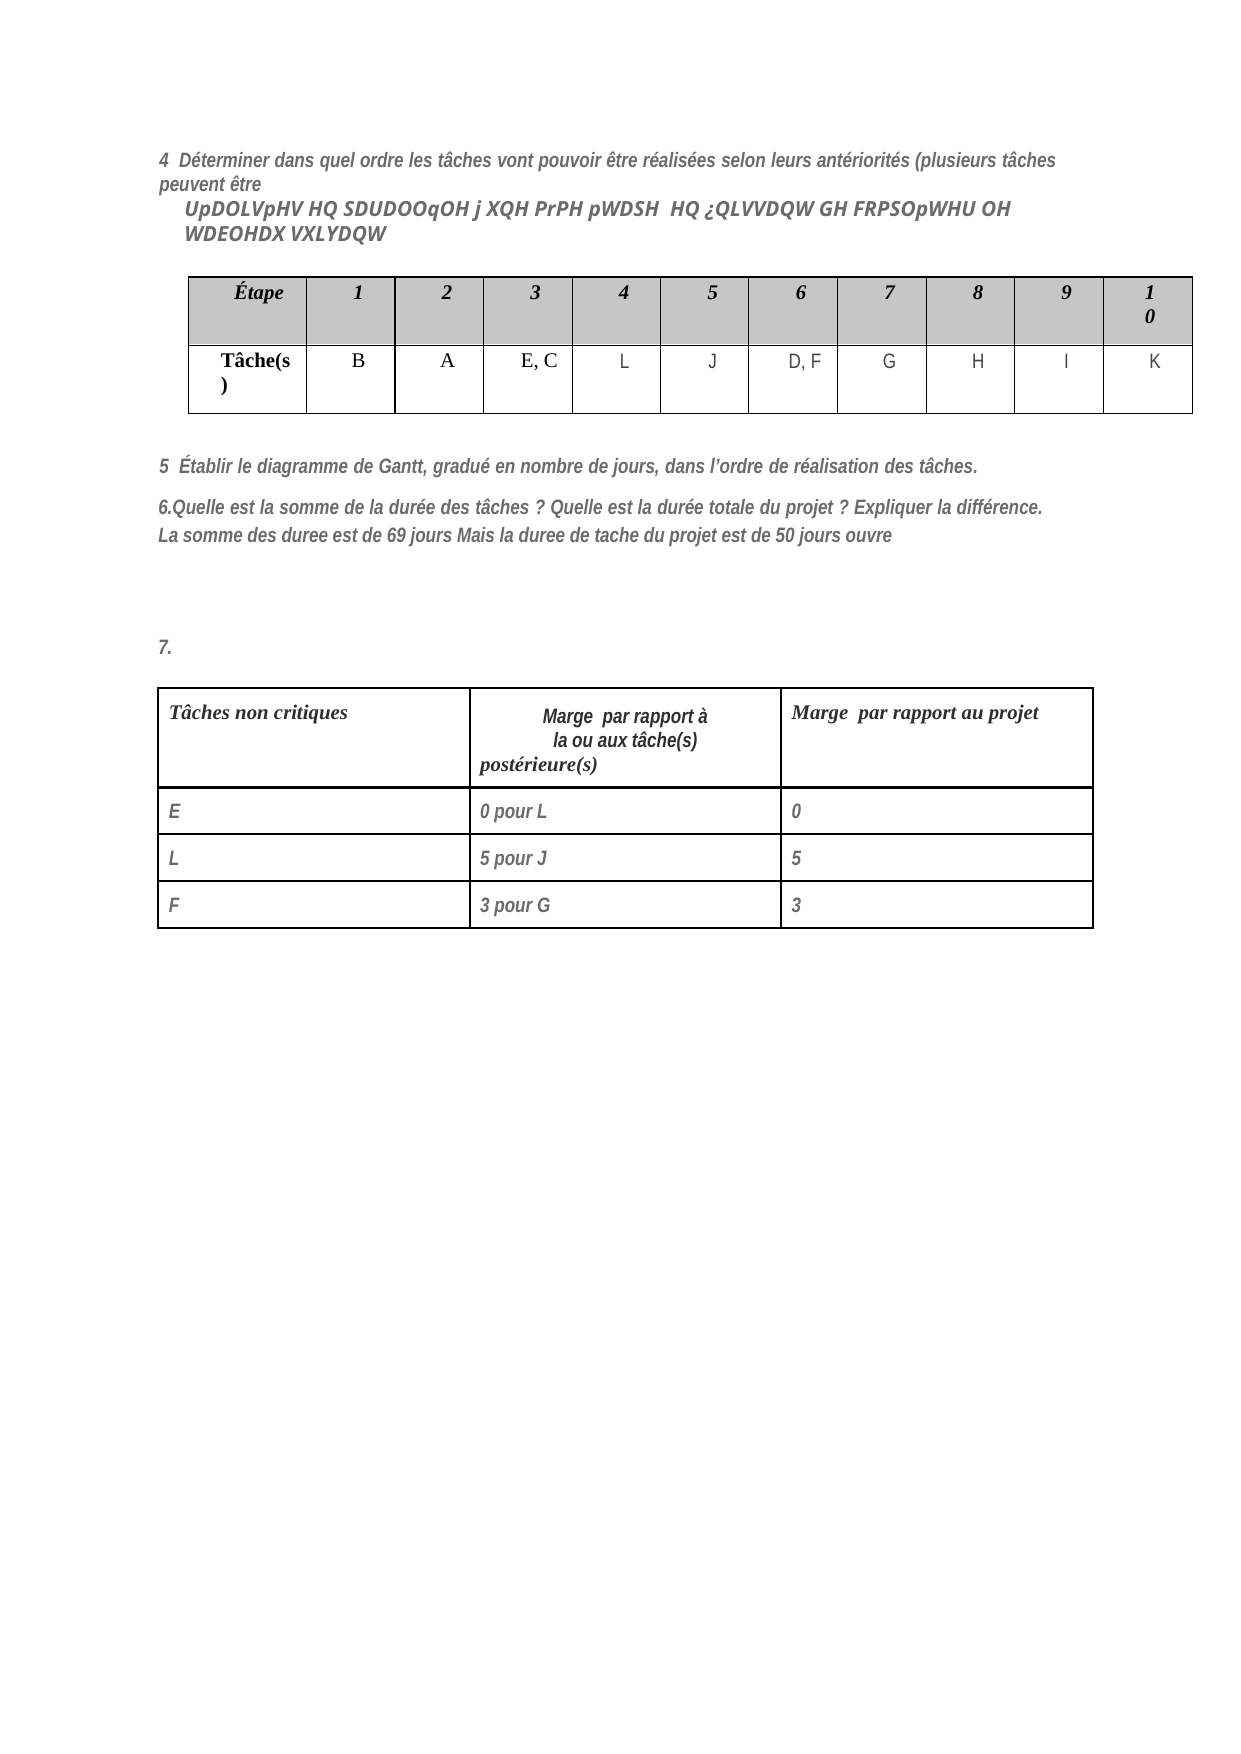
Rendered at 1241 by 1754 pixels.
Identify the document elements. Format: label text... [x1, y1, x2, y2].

table_header 1 [307, 278, 394, 344]
table_header 7 [838, 278, 926, 344]
table_cell L [159, 835, 469, 880]
table_header 4 [573, 278, 660, 344]
table_header 10 [1104, 278, 1192, 344]
text La somme des duree est de 69 jours Mais la duree de tache du projet est de 50 jours ouvre [158, 523, 1093, 547]
table_header 6 [749, 278, 837, 344]
table_header 8 [927, 278, 1014, 344]
table_header Marge par rapport à la ou aux tâche(s) postérieure(s) [471, 689, 780, 786]
table_cell I [1015, 346, 1103, 413]
table_cell K [1104, 346, 1192, 413]
table_cell Tâche(s) [189, 346, 306, 413]
table_cell 0 pour L [471, 789, 780, 833]
table_cell E, C [484, 346, 572, 413]
table_header 3 [484, 278, 572, 344]
table_header 5 [661, 278, 748, 344]
text 7. [158, 635, 1093, 659]
table_cell 3 [782, 882, 1092, 927]
table_cell H [927, 346, 1014, 413]
table_cell 5 [782, 835, 1092, 880]
table_cell A [396, 346, 483, 413]
table_header Étape [189, 278, 306, 344]
text 4 Déterminer dans quel ordre les tâches vont pouvoir être réalisées selon leurs antériorités (plusieurs tâches peuvent être [159, 148, 1093, 196]
table_cell 0 [782, 789, 1092, 833]
table_cell B [307, 346, 394, 413]
text 6.Quelle est la somme de la durée des tâches ? Quelle est la durée totale du projet ? Expliquer la différence. [158, 494, 1093, 518]
text UpDOLVpHV HQ SDUDOOqOH j XQH PrPH pWDSH HQ ¿QLVVDQW GH FRPSOpWHU OH WDEOHDX VXLYDQW [184, 196, 1093, 247]
table_cell F [159, 882, 469, 927]
table_cell D, F [749, 346, 837, 413]
table_header 9 [1015, 278, 1103, 344]
table_cell E [159, 789, 469, 833]
table_header 2 [396, 278, 483, 344]
text 5 Établir le diagramme de Gantt, gradué en nombre de jours, dans l’ordre de réalisation des tâches. [159, 456, 1093, 478]
table_cell J [661, 346, 748, 413]
table_cell 3 pour G [471, 882, 780, 927]
table_header Marge par rapport au projet [782, 689, 1092, 786]
table_cell 5 pour J [471, 835, 780, 880]
table_cell G [838, 346, 926, 413]
table_header Tâches non critiques [159, 689, 469, 786]
table_cell L [573, 346, 660, 413]
